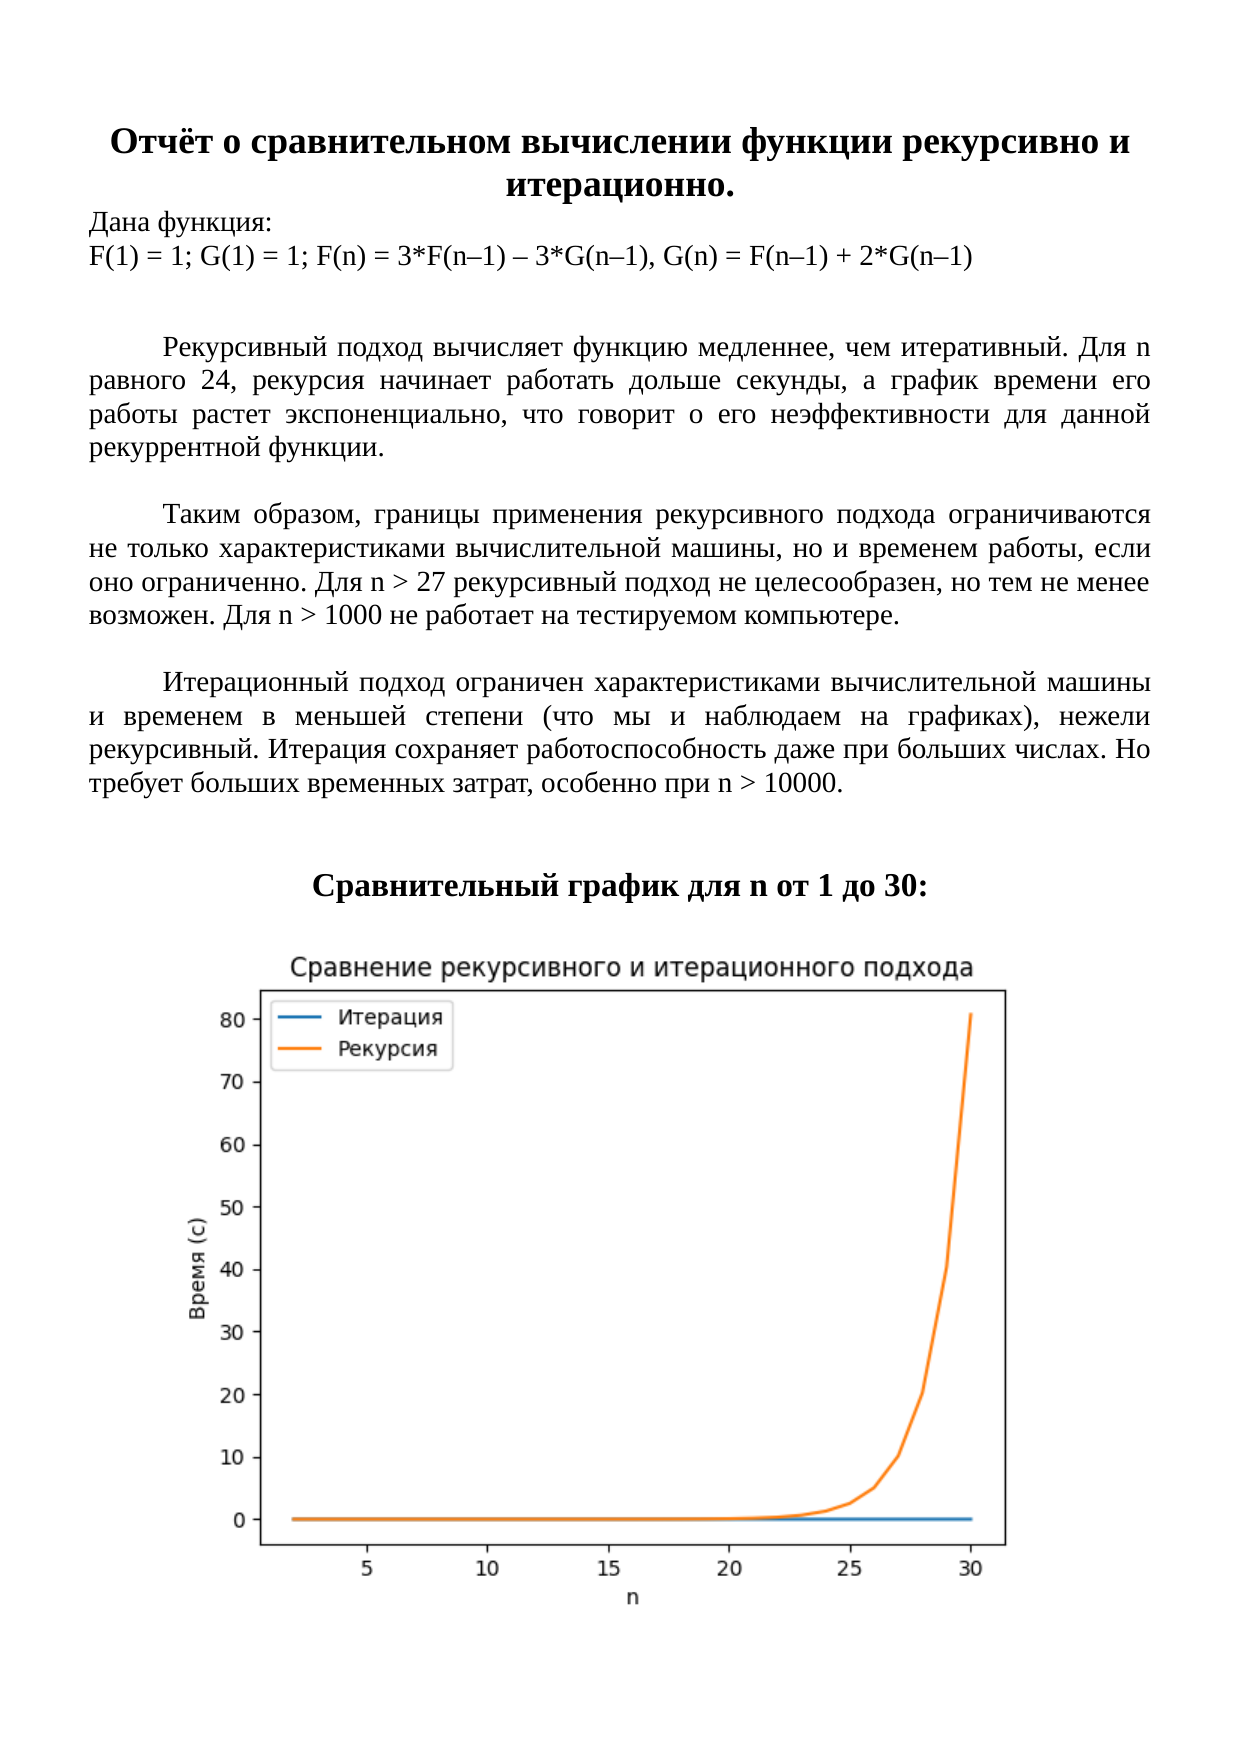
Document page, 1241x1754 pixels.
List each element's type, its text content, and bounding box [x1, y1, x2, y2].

text Рекурсивный подход вычисляет функцию медленнее, чем итеративный. Для n равного 24, рекурсия начинает работать дольше секунды, а график времени его работы растет экспоненциально, что говорит о его неэффективности для данной рекуррентной функции. [89, 329, 1152, 463]
text Сравнительный график для n от 1 до 30: [89, 866, 1152, 904]
text Итерационный подход ограничен характеристиками вычислительной машины и временем в меньшей степени (что мы и наблюдаем на графиках), нежели рекурсивный. Итерация сохраняет работоспособность даже при больших числах. Но требует больших временных затрат, особенно при n > 10000. [89, 664, 1152, 798]
text Дана функция: [89, 204, 1152, 238]
text Отчёт о сравнительном вычислении функции рекурсивно и итерационно. [89, 118, 1152, 204]
text Таким образом, границы применения рекурсивного подхода ограничиваются не только характеристиками вычислительной машины, но и временем работы, если оно ограниченно. Для n > 27 рекурсивный подход не целесообразен, но тем не менее возможен. Для n > 1000 не работает на тестируемом компьютере. [89, 497, 1152, 631]
text F(1) = 1; G(1) = 1; F(n) = 3*F(n–1) – 3*G(n–1), G(n) = F(n–1) + 2*G(n–1) [89, 238, 1152, 271]
